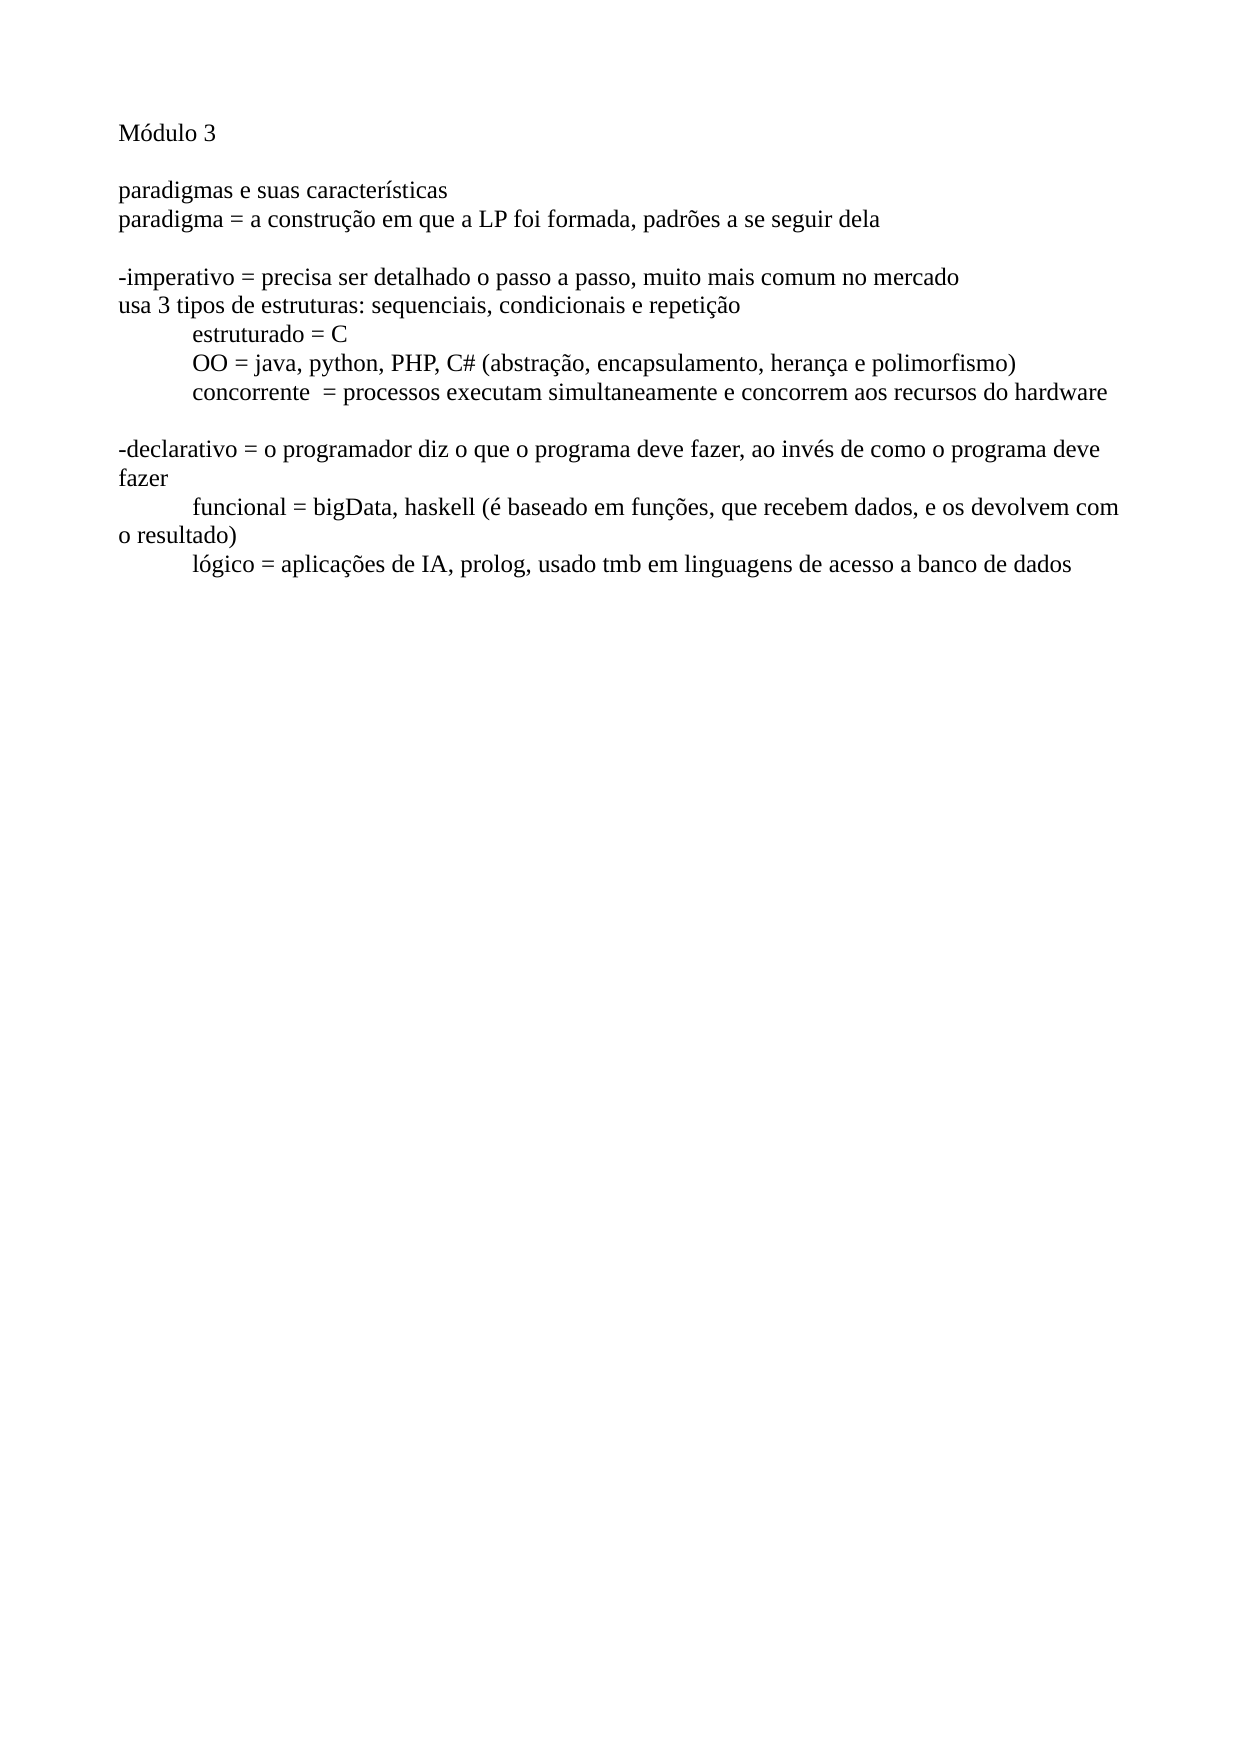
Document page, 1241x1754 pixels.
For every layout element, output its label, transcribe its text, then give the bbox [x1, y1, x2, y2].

text usa 3 tipos de estruturas: sequenciais, condicionais e repetição [118, 291, 1122, 319]
text Módulo 3 [118, 118, 1122, 147]
text lógico = aplicações de IA, prolog, usado tmb em linguagens de acesso a banco de dados [118, 549, 1122, 578]
text estruturado = C [118, 319, 1122, 348]
text -declarativo = o programador diz o que o programa deve fazer, ao invés de como o programa deve fazer [118, 434, 1122, 492]
text concorrente = processos executam simultaneamente e concorrem aos recursos do hardware [118, 377, 1122, 406]
text -imperativo = precisa ser detalhado o passo a passo, muito mais comum no mercado [118, 262, 1122, 291]
text paradigma = a construção em que a LP foi formada, padrões a se seguir dela [118, 204, 1122, 233]
text paradigmas e suas características [118, 176, 1122, 204]
text funcional = bigData, haskell (é baseado em funções, que recebem dados, e os devolvem com o resultado) [118, 492, 1122, 549]
text OO = java, python, PHP, C# (abstração, encapsulamento, herança e polimorfismo) [118, 348, 1122, 377]
